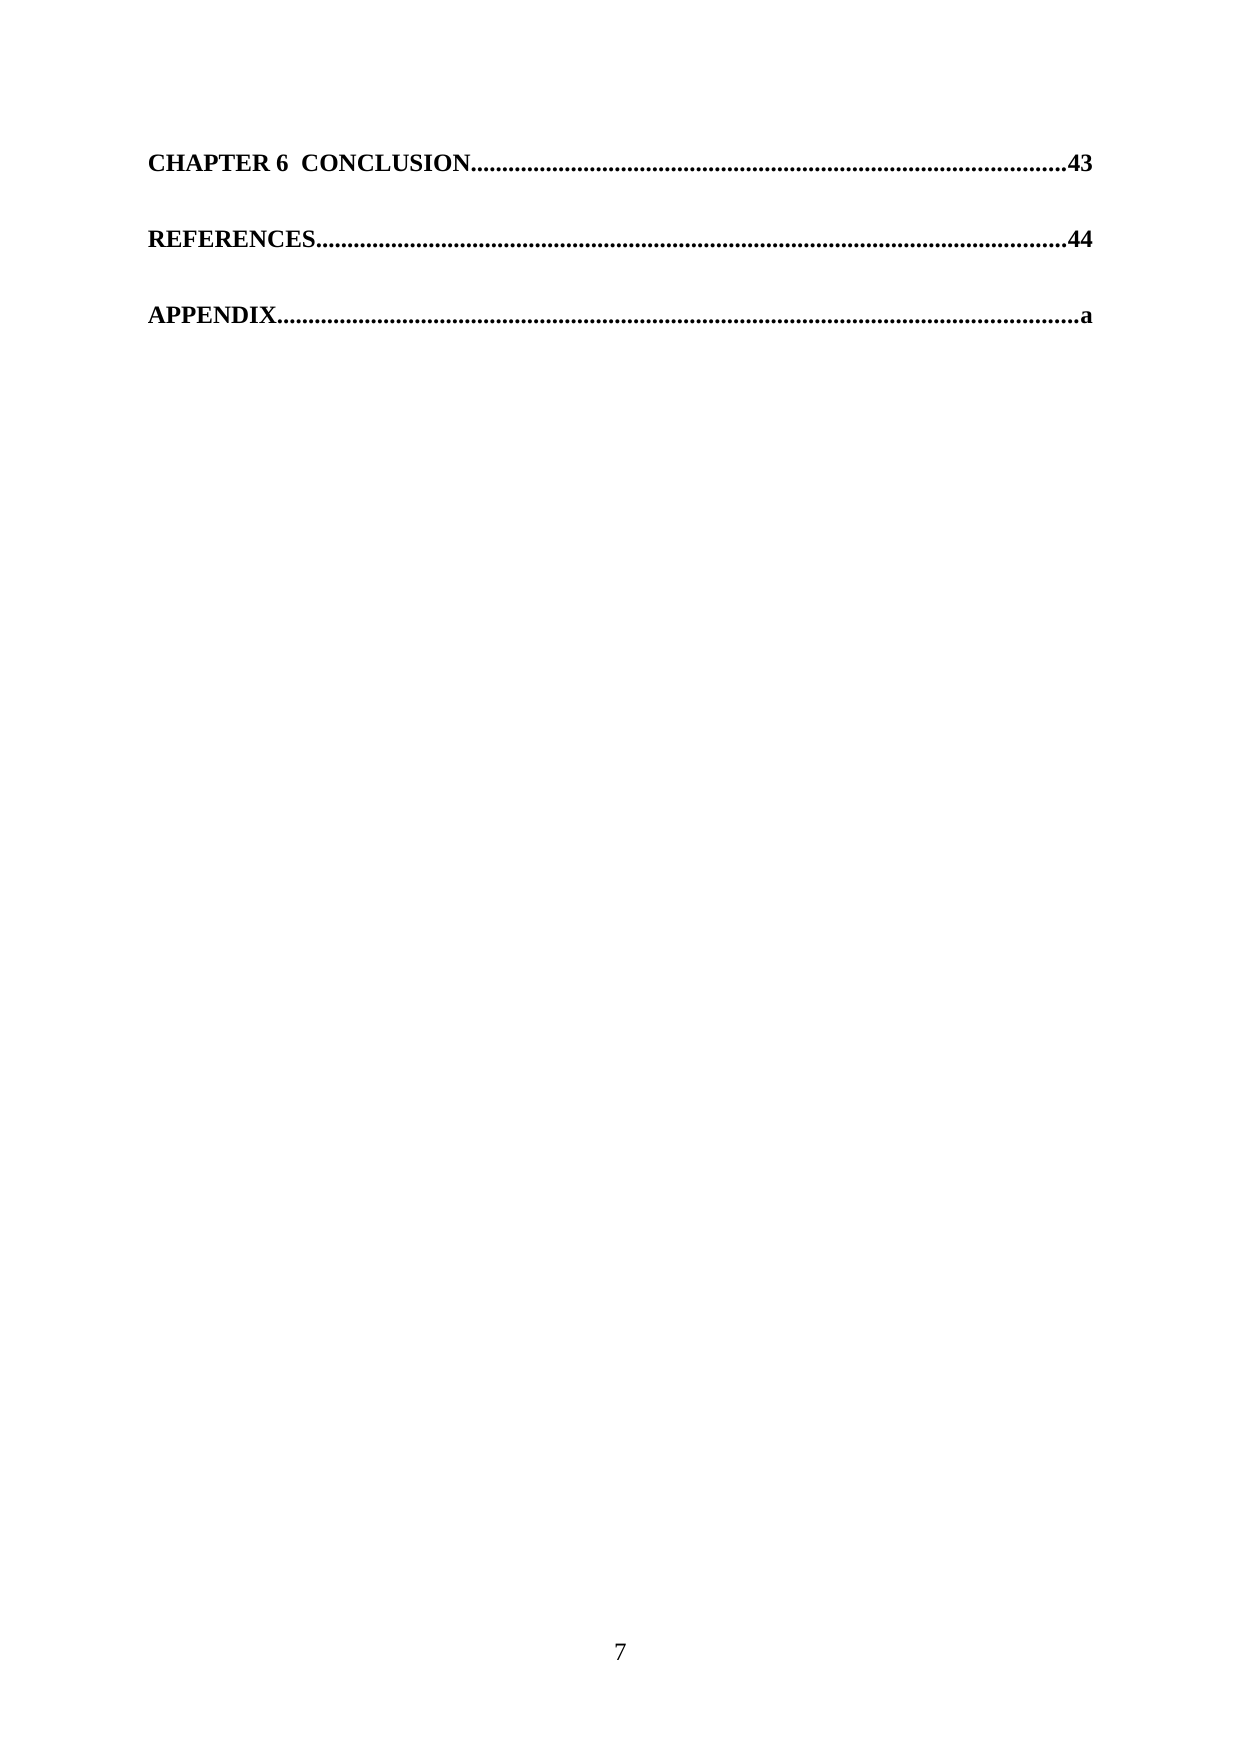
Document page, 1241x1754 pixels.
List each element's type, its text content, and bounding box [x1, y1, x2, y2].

text APPENDIX a [148, 300, 1093, 328]
text CHAPTER 6 CONCLUSION 43 [148, 148, 1093, 176]
text REFERENCES 44 [148, 224, 1093, 252]
